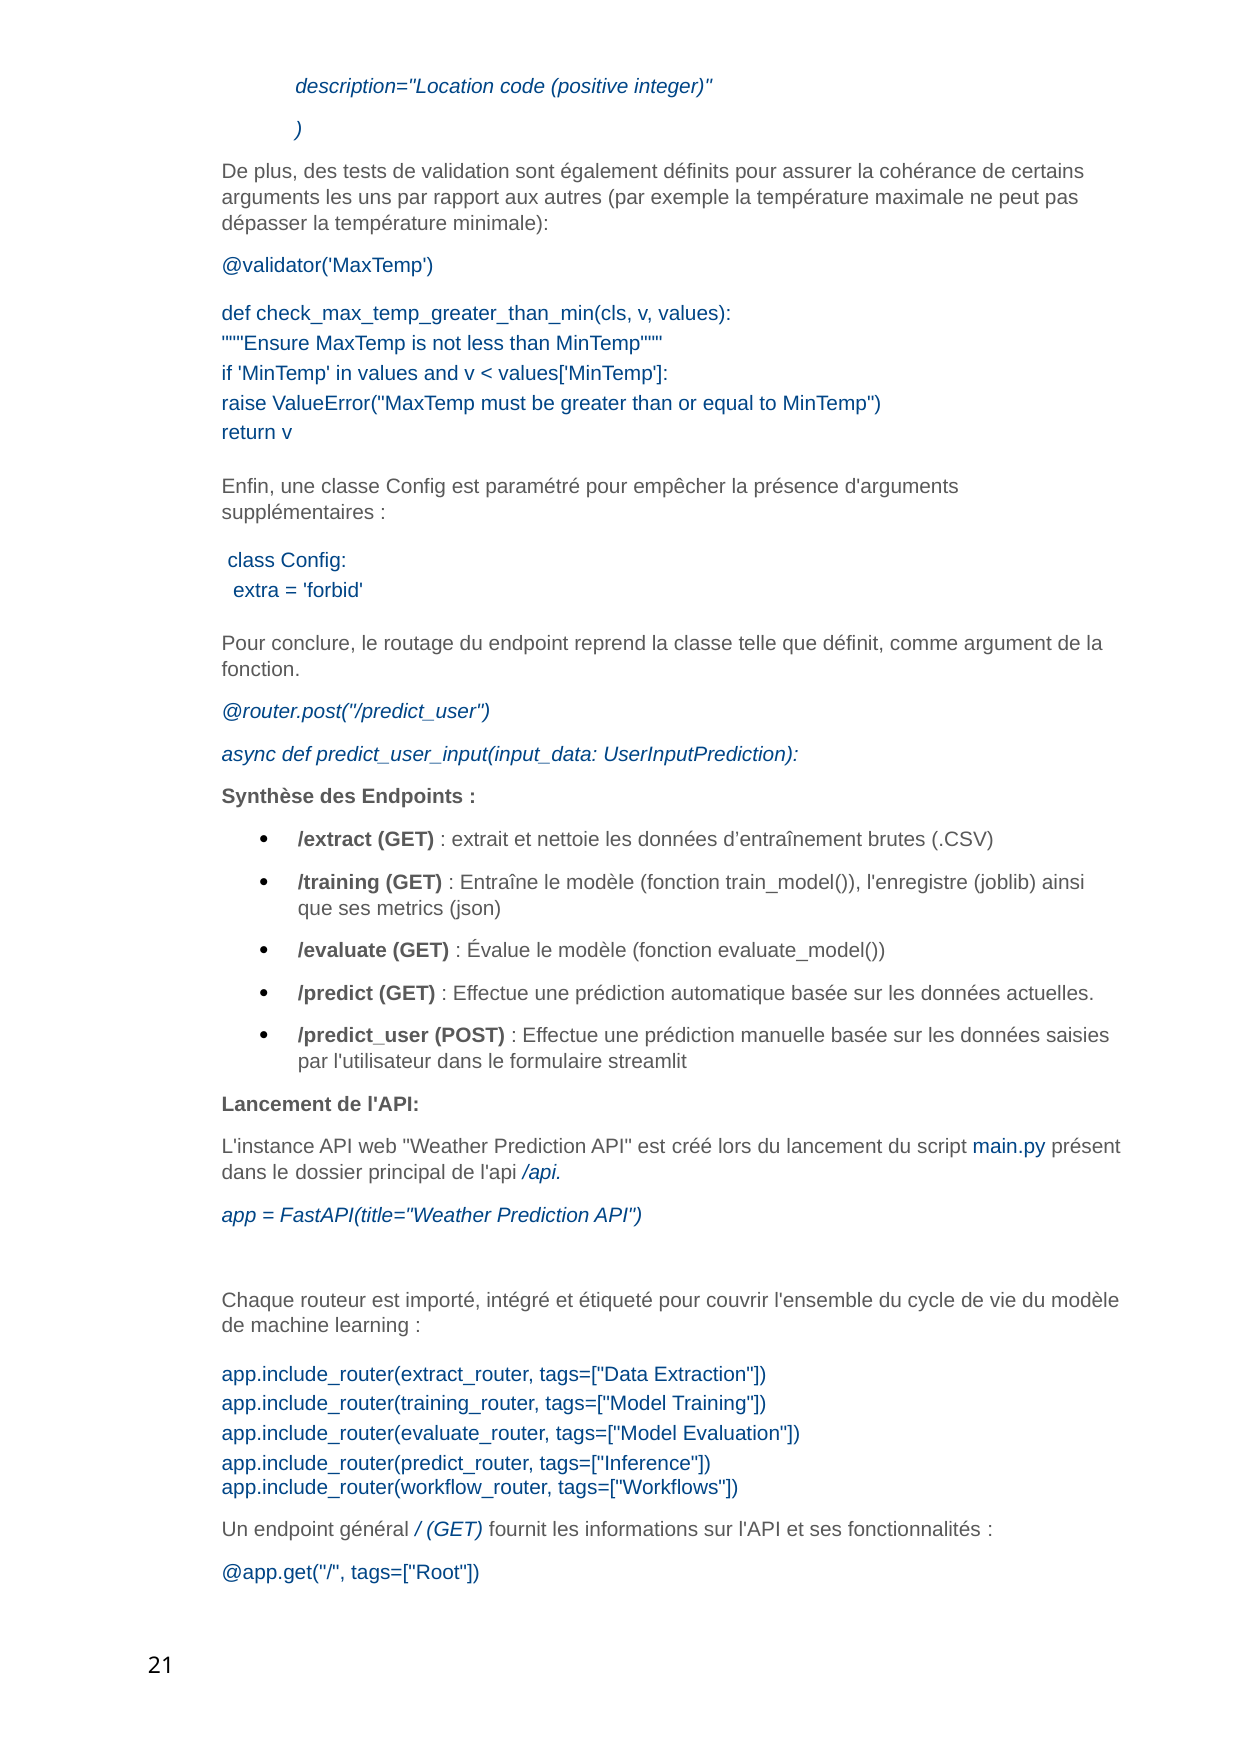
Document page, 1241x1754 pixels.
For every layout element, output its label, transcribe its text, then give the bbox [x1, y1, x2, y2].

list /training (GET) : Entraîne le modèle (fonction train_model()), l'enregistre (joblib) ainsi que ses metrics (json) [260, 869, 1122, 919]
text Un endpoint général / (GET) fournit les informations sur l'API et ses fonctionnalités : [148, 1517, 1122, 1541]
text L'instance API web "Weather Prediction API" est créé lors du lancement du script main.py présent dans le dossier principal de l'api /api. [148, 1134, 1122, 1184]
text Lancement de l'API: [148, 1092, 1122, 1116]
text @validator('MaxTemp') [148, 253, 1122, 277]
text Enfin, une classe Config est paramétré pour empêcher la présence d'arguments supplémentaires : [148, 474, 1122, 523]
text De plus, des tests de validation sont également définits pour assurer la cohérance de certains arguments les uns par rapport aux autres (par exemple la température maximale ne peut pas dépasser la température minimale): [148, 159, 1122, 234]
text async def predict_user_input(input_data: UserInputPrediction): [148, 742, 1122, 766]
text ) [148, 116, 1122, 140]
text app.include_router(extract_router, tags=["Data Extraction"]) [148, 1356, 1122, 1385]
text return v [148, 414, 1122, 444]
text description="Location code (positive integer)" [148, 74, 1122, 98]
text Chaque routeur est importé, intégré et étiqueté pour couvrir l'ensemble du cycle de vie du modèle de machine learning : [148, 1287, 1122, 1337]
text @app.get("/", tags=["Root"]) [148, 1559, 1122, 1583]
text Synthèse des Endpoints : [148, 784, 1122, 808]
list /evaluate (GET) : Évalue le modèle (fonction evaluate_model()) [260, 938, 1122, 962]
text extra = 'forbid' [148, 572, 1122, 601]
text app.include_router(training_router, tags=["Model Training"]) [148, 1385, 1122, 1415]
text def check_max_temp_greater_than_min(cls, v, values): [148, 296, 1122, 325]
text @router.post("/predict_user") [148, 699, 1122, 723]
text app.include_router(workflow_router, tags=["Workflows"]) [148, 1474, 1122, 1498]
list /predict (GET) : Effectue une prédiction automatique basée sur les données actuelles. [260, 981, 1122, 1004]
text Pour conclure, le routage du endpoint reprend la classe telle que définit, comme argument de la fonction. [148, 631, 1122, 681]
text app.include_router(evaluate_router, tags=["Model Evaluation"]) [148, 1415, 1122, 1445]
text if 'MinTemp' in values and v < values['MinTemp']: [148, 355, 1122, 384]
text """Ensure MaxTemp is not less than MinTemp""" [148, 325, 1122, 355]
text app.include_router(predict_router, tags=["Inference"]) [148, 1445, 1122, 1474]
text raise ValueError("MaxTemp must be greater than or equal to MinTemp") [148, 384, 1122, 414]
list /extract (GET) : extrait et nettoie les données d’entraînement brutes (.CSV) [260, 827, 1122, 851]
list /predict_user (POST) : Effectue une prédiction manuelle basée sur les données saisies par l'utilisateur dans le formulaire streamlit [260, 1023, 1122, 1073]
text class Config: [148, 542, 1122, 572]
text app = FastAPI(title="Weather Prediction API") [148, 1202, 1122, 1226]
